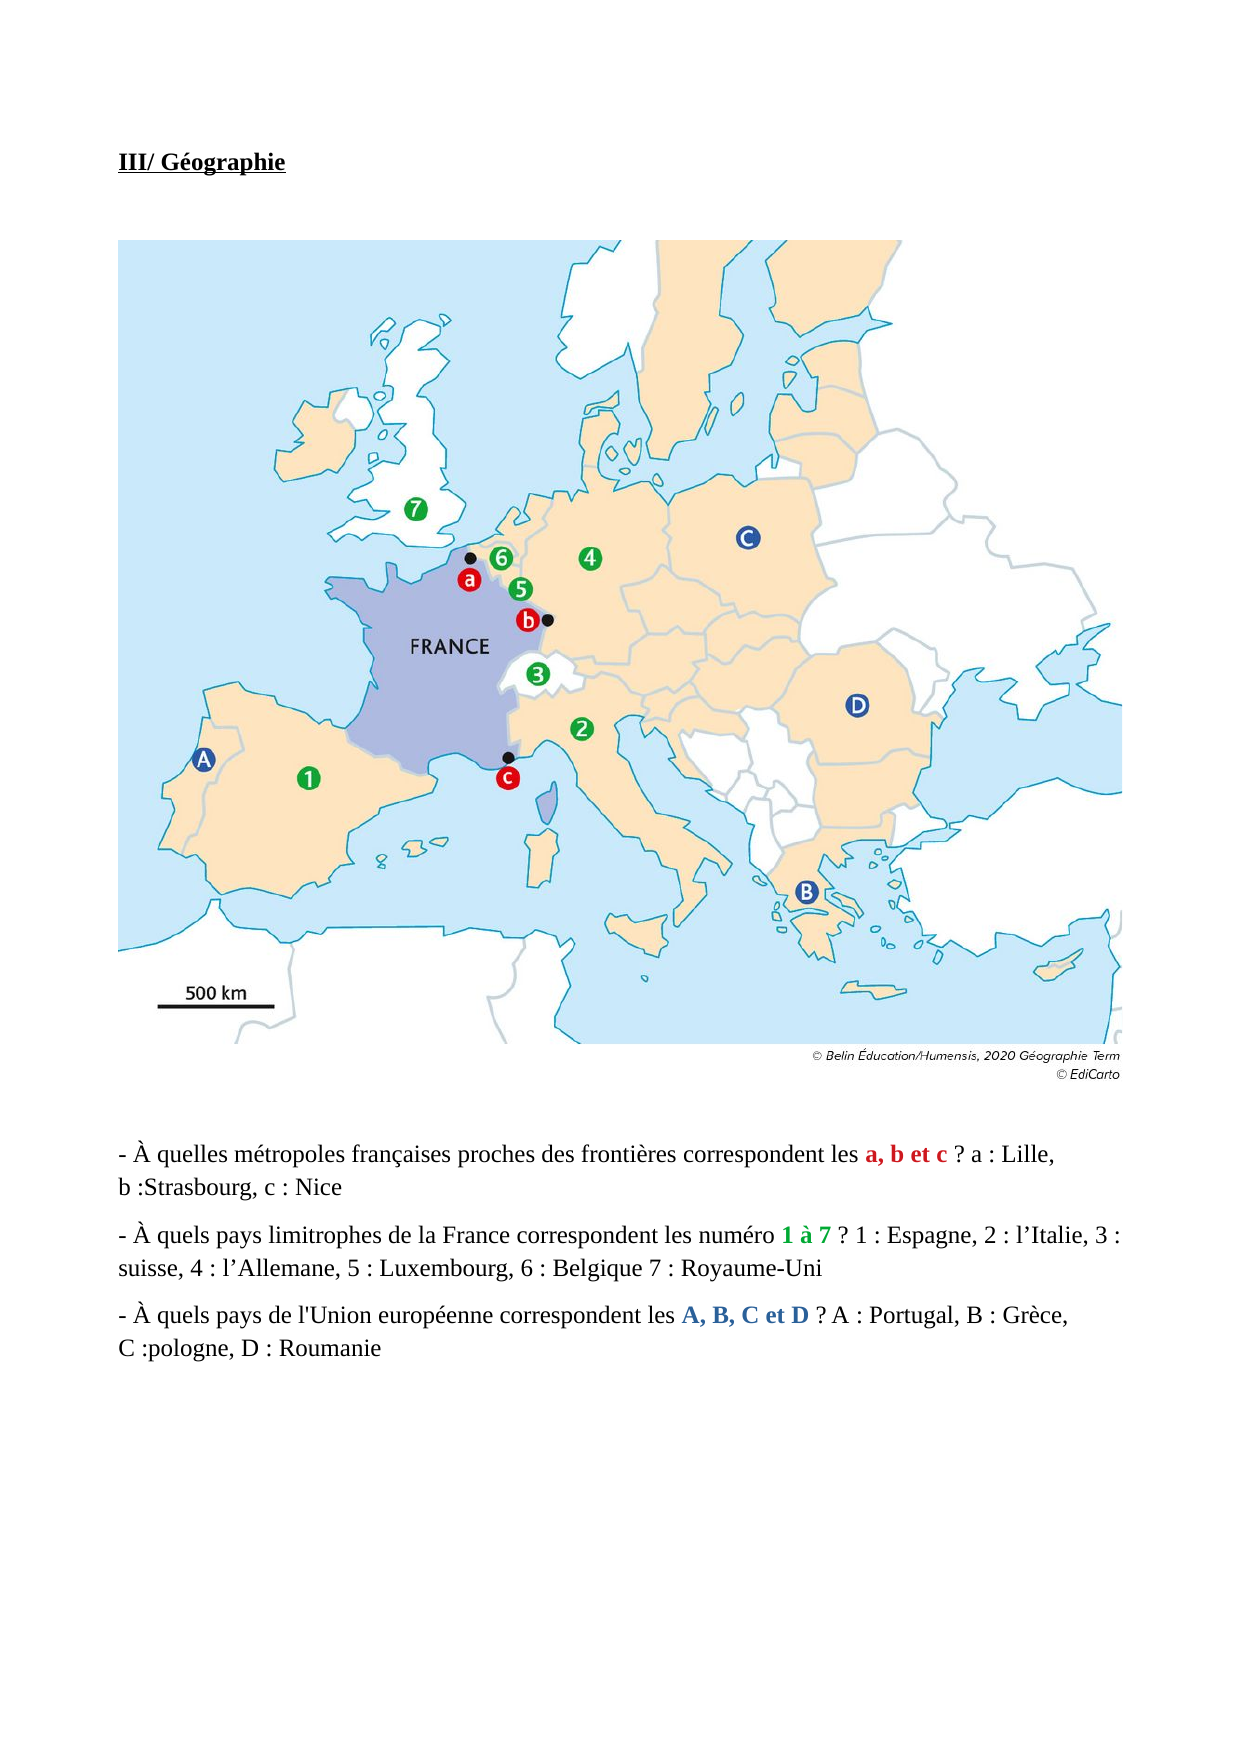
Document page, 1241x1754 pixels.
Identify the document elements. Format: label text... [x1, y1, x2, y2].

text - À quels pays de l'Union européenne correspondent les A, B, C et D ? A : Portugal, B : Grèce, C :pologne, D : Roumanie [118, 1300, 1122, 1362]
text III/ Géographie [118, 147, 1122, 176]
text - À quels pays limitrophes de la France correspondent les numéro 1 à 7 ? 1 : Espagne, 2 : l’Italie, 3 : suisse, 4 : l’Allemane, 5 : Luxembourg, 6 : Belgique 7 : Royaume-Uni [118, 1220, 1122, 1281]
text - À quelles métropoles françaises proches des frontières correspondent les a, b et c ? a : Lille, b :Strasbourg, c : Nice [118, 1139, 1122, 1201]
